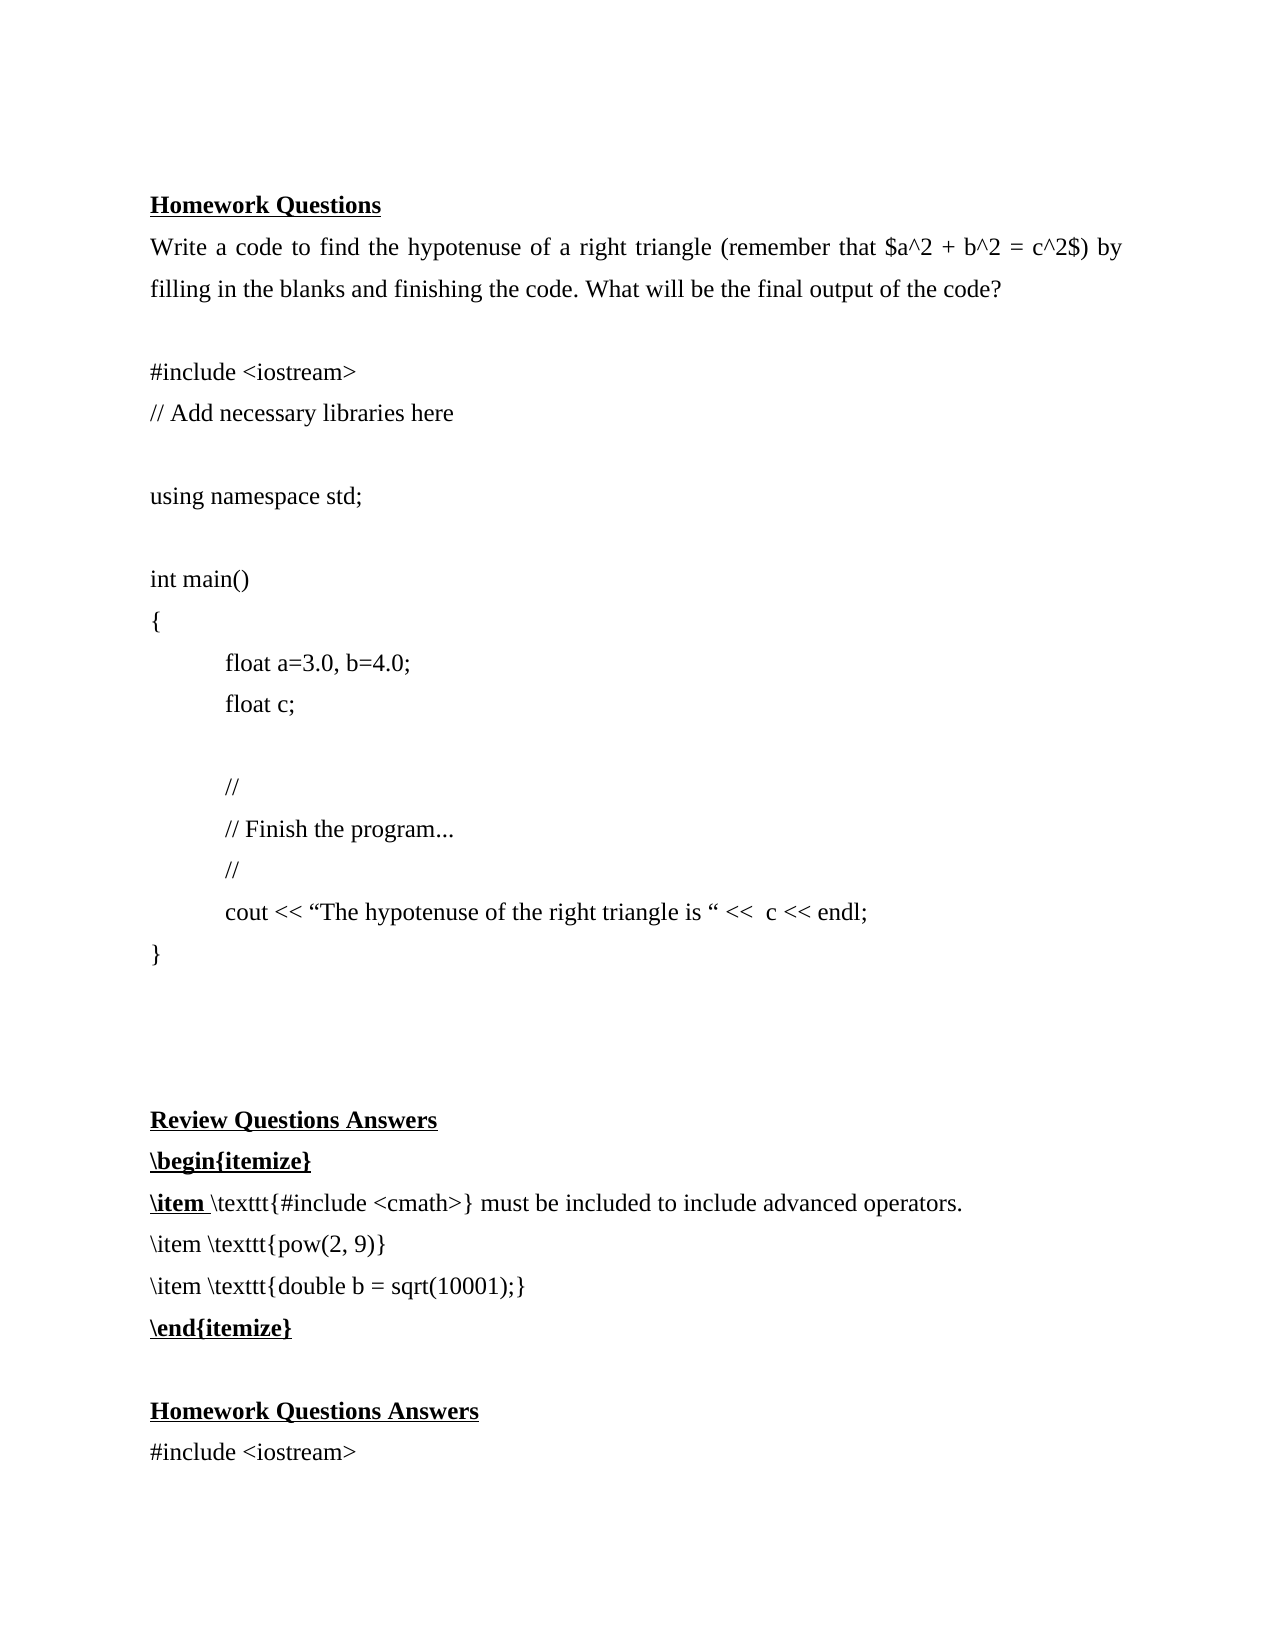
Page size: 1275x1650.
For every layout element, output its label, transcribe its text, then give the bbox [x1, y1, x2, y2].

text Homework Questions [150, 192, 1125, 219]
text float c; [150, 690, 1125, 718]
text \item \texttt{#include <cmath>} must be included to include advanced operators. [150, 1189, 1125, 1217]
text // [150, 857, 1125, 884]
text // Finish the program... [150, 815, 1125, 843]
text Write a code to find the hypotenuse of a right triangle (remember that $a^2 + b^2 = c^2$) by filling in the blanks and finishing the code. What will be the final output of the code? [150, 233, 1125, 302]
text // Add necessary libraries here [150, 399, 1125, 427]
text \item \texttt{pow(2, 9)} [150, 1231, 1125, 1258]
text Review Questions Answers [150, 1106, 1125, 1134]
text int main() [150, 566, 1125, 593]
text #include <iostream> [150, 1438, 1125, 1466]
text // [150, 773, 1125, 801]
text \end{itemize} [150, 1314, 1125, 1341]
text \begin{itemize} [150, 1147, 1125, 1175]
text cout << “The hypotenuse of the right triangle is “ << c << endl; [150, 898, 1125, 926]
text #include <iostream> [150, 358, 1125, 386]
text } [150, 940, 1125, 967]
text Homework Questions Answers [150, 1397, 1125, 1424]
text { [150, 607, 1125, 635]
text float a=3.0, b=4.0; [150, 649, 1125, 676]
text \item \texttt{double b = sqrt(10001);} [150, 1272, 1125, 1300]
text using namespace std; [150, 482, 1125, 510]
